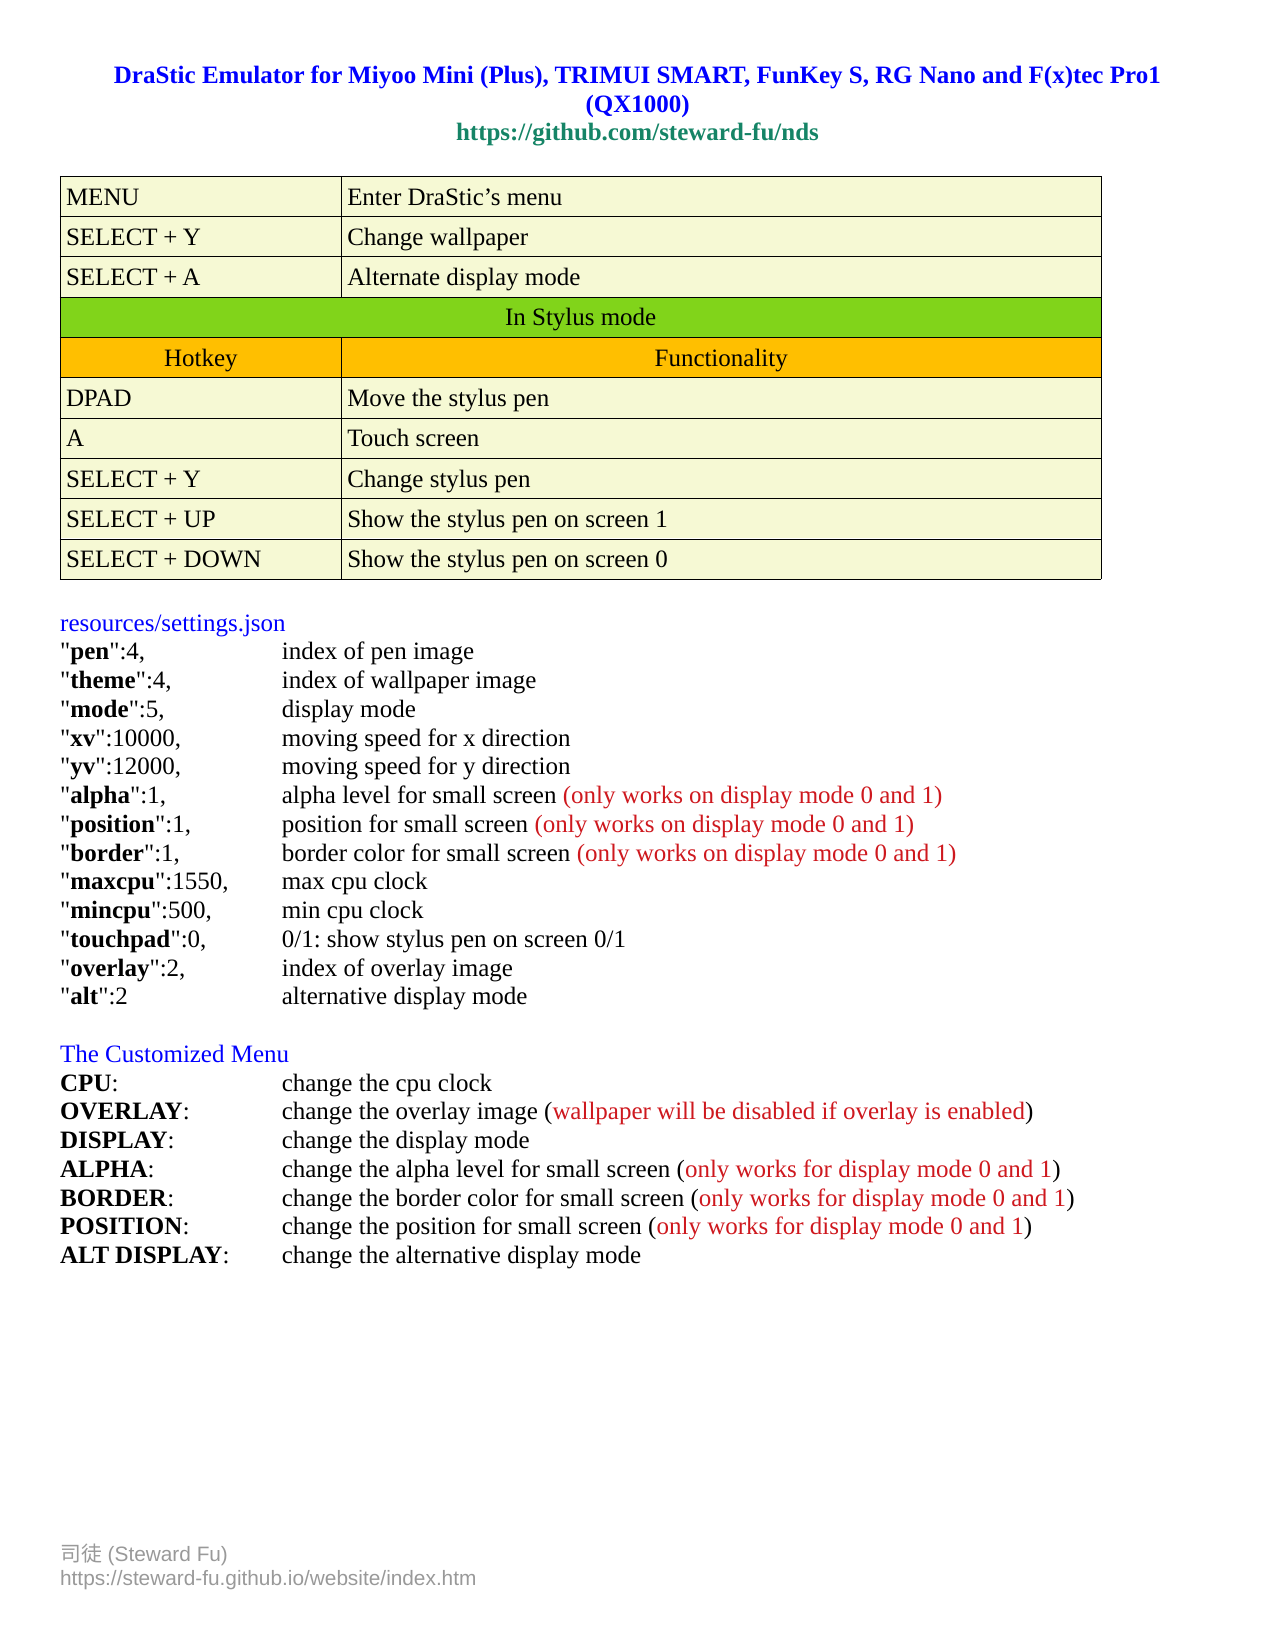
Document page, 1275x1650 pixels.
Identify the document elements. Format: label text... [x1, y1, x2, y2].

text POSITION: change the position for small screen (only works for display mode 0 and 1) [60, 1211, 1215, 1240]
table_cell Hotkey [61, 338, 341, 377]
table_cell SELECT + DOWN [61, 540, 341, 579]
table_cell SELECT + Y [61, 459, 341, 498]
table_cell In Stylus mode [61, 298, 1101, 337]
text "touchpad":0, 0/1: show stylus pen on screen 0/1 [60, 924, 1215, 953]
table_cell A [61, 419, 341, 458]
text "overlay":2, index of overlay image [60, 953, 1215, 981]
table_cell Change stylus pen [342, 459, 1101, 498]
text ALT DISPLAY: change the alternative display mode [60, 1240, 1215, 1269]
text "alt":2 alternative display mode [60, 981, 1215, 1010]
table_cell Enter DraStic’s menu [342, 177, 1101, 216]
table_cell MENU [61, 177, 341, 216]
table_cell DPAD [61, 378, 341, 418]
text The Customized Menu [60, 1039, 1215, 1068]
text ALPHA: change the alpha level for small screen (only works for display mode 0 and 1) [60, 1154, 1215, 1183]
text "pen":4, index of pen image [60, 636, 1215, 665]
text resources/settings.json [60, 608, 1215, 636]
table_cell SELECT + A [61, 257, 341, 297]
text "alpha":1, alpha level for small screen (only works on display mode 0 and 1) [60, 780, 1215, 809]
table_cell SELECT + UP [61, 499, 341, 538]
text "maxcpu":1550, max cpu clock [60, 866, 1215, 895]
text "xv":10000, moving speed for x direction [60, 723, 1215, 751]
text "border":1, border color for small screen (only works on display mode 0 and 1) [60, 838, 1215, 866]
table_cell Show the stylus pen on screen 0 [342, 540, 1101, 579]
text OVERLAY: change the overlay image (wallpaper will be disabled if overlay is enabled) [60, 1096, 1215, 1125]
text "yv":12000, moving speed for y direction [60, 751, 1215, 780]
text CPU: change the cpu clock [60, 1068, 1215, 1096]
text BORDER: change the border color for small screen (only works for display mode 0 and 1) [60, 1183, 1215, 1211]
table_cell Move the stylus pen [342, 378, 1101, 418]
text "mincpu":500, min cpu clock [60, 895, 1215, 924]
text DISPLAY: change the display mode [60, 1125, 1215, 1154]
text "theme":4, index of wallpaper image [60, 665, 1215, 694]
table_cell Alternate display mode [342, 257, 1101, 297]
table_cell Touch screen [342, 419, 1101, 458]
table_cell SELECT + Y [61, 217, 341, 256]
text "position":1, position for small screen (only works on display mode 0 and 1) [60, 809, 1215, 838]
table_cell Show the stylus pen on screen 1 [342, 499, 1101, 538]
text "mode":5, display mode [60, 694, 1215, 723]
table_cell Functionality [342, 338, 1101, 377]
table_cell Change wallpaper [342, 217, 1101, 256]
